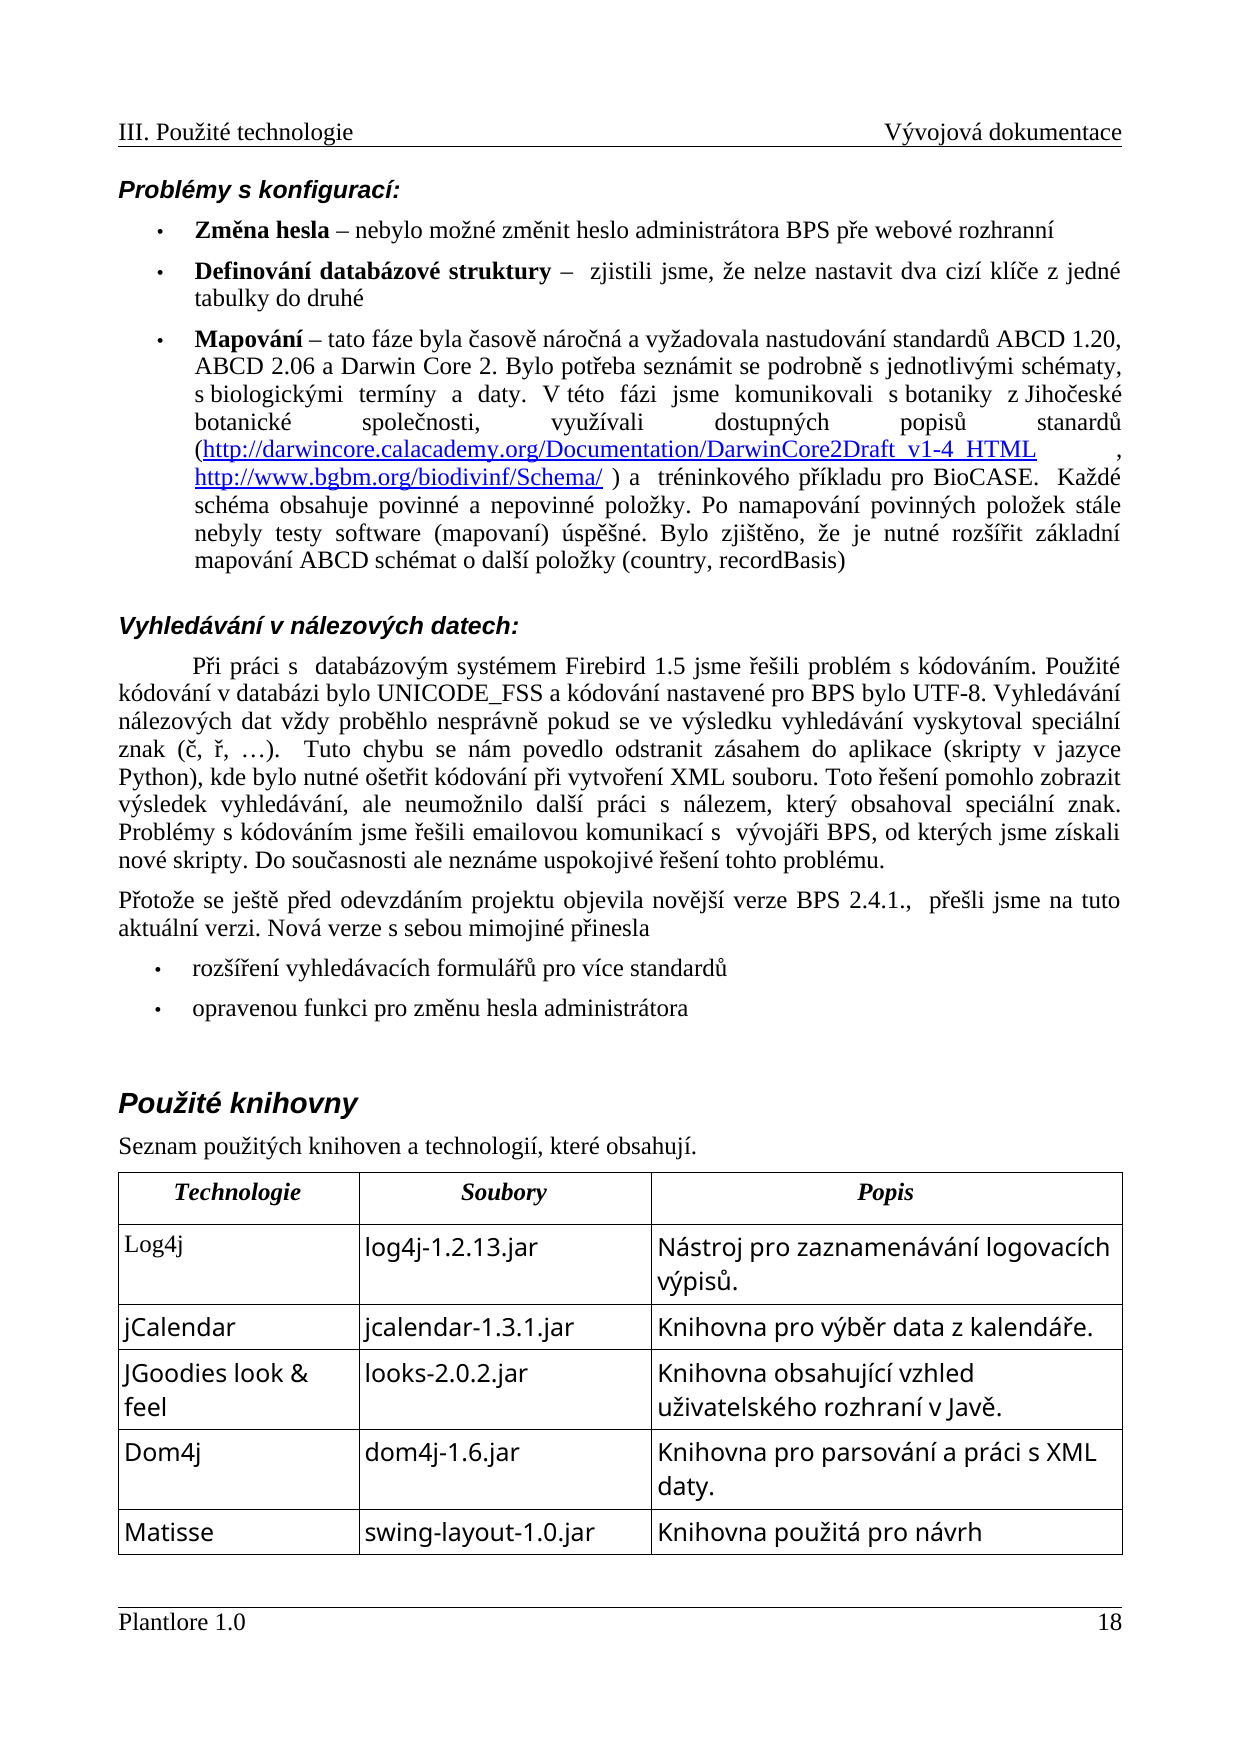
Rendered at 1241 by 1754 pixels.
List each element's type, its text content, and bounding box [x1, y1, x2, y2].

text Seznam použitých knihoven a technologií, které obsahují. [118, 1132, 1122, 1160]
list opravenou funkci pro změnu hesla administrátora [154, 994, 1122, 1022]
table_cell jCalendar [119, 1305, 359, 1349]
list Změna hesla – nebylo možné změnit heslo administrátora BPS pře webové rozhranní [157, 217, 1122, 244]
table_cell jcalendar-1.3.1.jar [360, 1305, 651, 1349]
table_cell looks-2.0.2.jar [360, 1350, 651, 1429]
table_cell log4j-1.2.13.jar [360, 1225, 651, 1304]
list Mapování – tato fáze byla časově náročná a vyžadovala nastudování standardů ABCD 1.20, ABCD 2.06 a Darwin Core 2. Bylo potřeba seznámit se podrobně s jednotlivými schématy, s biologickými termíny a daty. V této fázi jsme komunikovali s botaniky z Jihočeské botanické společnosti, využívali dostupných popisů stanardů (http://darwincore.calacademy.org/Documentation/DarwinCore2Draft_v1-4_HTML , http://www.bgbm.org/biodivinf/Schema/ ) a tréninkového příkladu pro BioCASE. Každé schéma obsahuje povinné a nepovinné položky. Po namapování povinných položek stále nebyly testy software (mapovaní) úspěšné. Bylo zjištěno, že je nutné rozšířit základní mapování ABCD schémat o další položky (country, recordBasis) [157, 325, 1122, 574]
list Definování databázové struktury – zjistili jsme, že nelze nastavit dva cizí klíče z jedné tabulky do druhé [157, 257, 1122, 312]
subtitle Vyhledávání v nálezových datech: [118, 612, 1122, 639]
table_cell dom4j-1.6.jar [360, 1430, 651, 1509]
table_cell Dom4j [119, 1430, 359, 1509]
table_cell Knihovna pro výběr data z kalendáře. [652, 1305, 1122, 1349]
text Při práci s databázovým systémem Firebird 1.5 jsme řešili problém s kódováním. Použité kódování v databázi bylo UNICODE_FSS a kódování nastavené pro BPS bylo UTF-8. Vyhledávání nálezových dat vždy proběhlo nesprávně pokud se ve výsledku vyhledávání vyskytoval speciální znak (č, ř, …). Tuto chybu se nám povedlo odstranit zásahem do aplikace (skripty v jazyce Python), kde bylo nutné ošetřit kódování při vytvoření XML souboru. Toto řešení pomohlo zobrazit výsledek vyhledávání, ale neumožnilo další práci s nálezem, který obsahoval speciální znak. Problémy s kódováním jsme řešili emailovou komunikací s vývojáři BPS, od kterých jsme získali nové skripty. Do současnosti ale neznáme uspokojivé řešení tohto problému. [118, 652, 1122, 873]
table_header Popis [652, 1173, 1122, 1224]
subtitle Problémy s konfigurací: [118, 176, 1122, 204]
table_cell Knihovna pro parsování a práci s XML daty. [652, 1430, 1122, 1509]
table_header Technologie [119, 1173, 359, 1224]
table_cell Nástroj pro zaznamenávání logovacích výpisů. [652, 1225, 1122, 1304]
text Přotože se ještě před odevzdáním projektu objevila novější verze BPS 2.4.1., přešli jsme na tuto aktuální verzi. Nová verze s sebou mimojiné přinesla [118, 886, 1122, 941]
table_cell swing-layout-1.0.jar [360, 1510, 651, 1554]
subtitle Použité knihovny [118, 1087, 1122, 1119]
table_cell Log4j [119, 1225, 359, 1304]
table_cell Knihovna použitá pro návrh [652, 1510, 1122, 1554]
table_header Soubory [360, 1173, 651, 1224]
table_cell Knihovna obsahující vzhled uživatelského rozhraní v Javě. [652, 1350, 1122, 1429]
table_cell JGoodies look & feel [119, 1350, 359, 1429]
list rozšíření vyhledávacích formulářů pro více standardů [154, 954, 1122, 982]
table_cell Matisse [119, 1510, 359, 1554]
